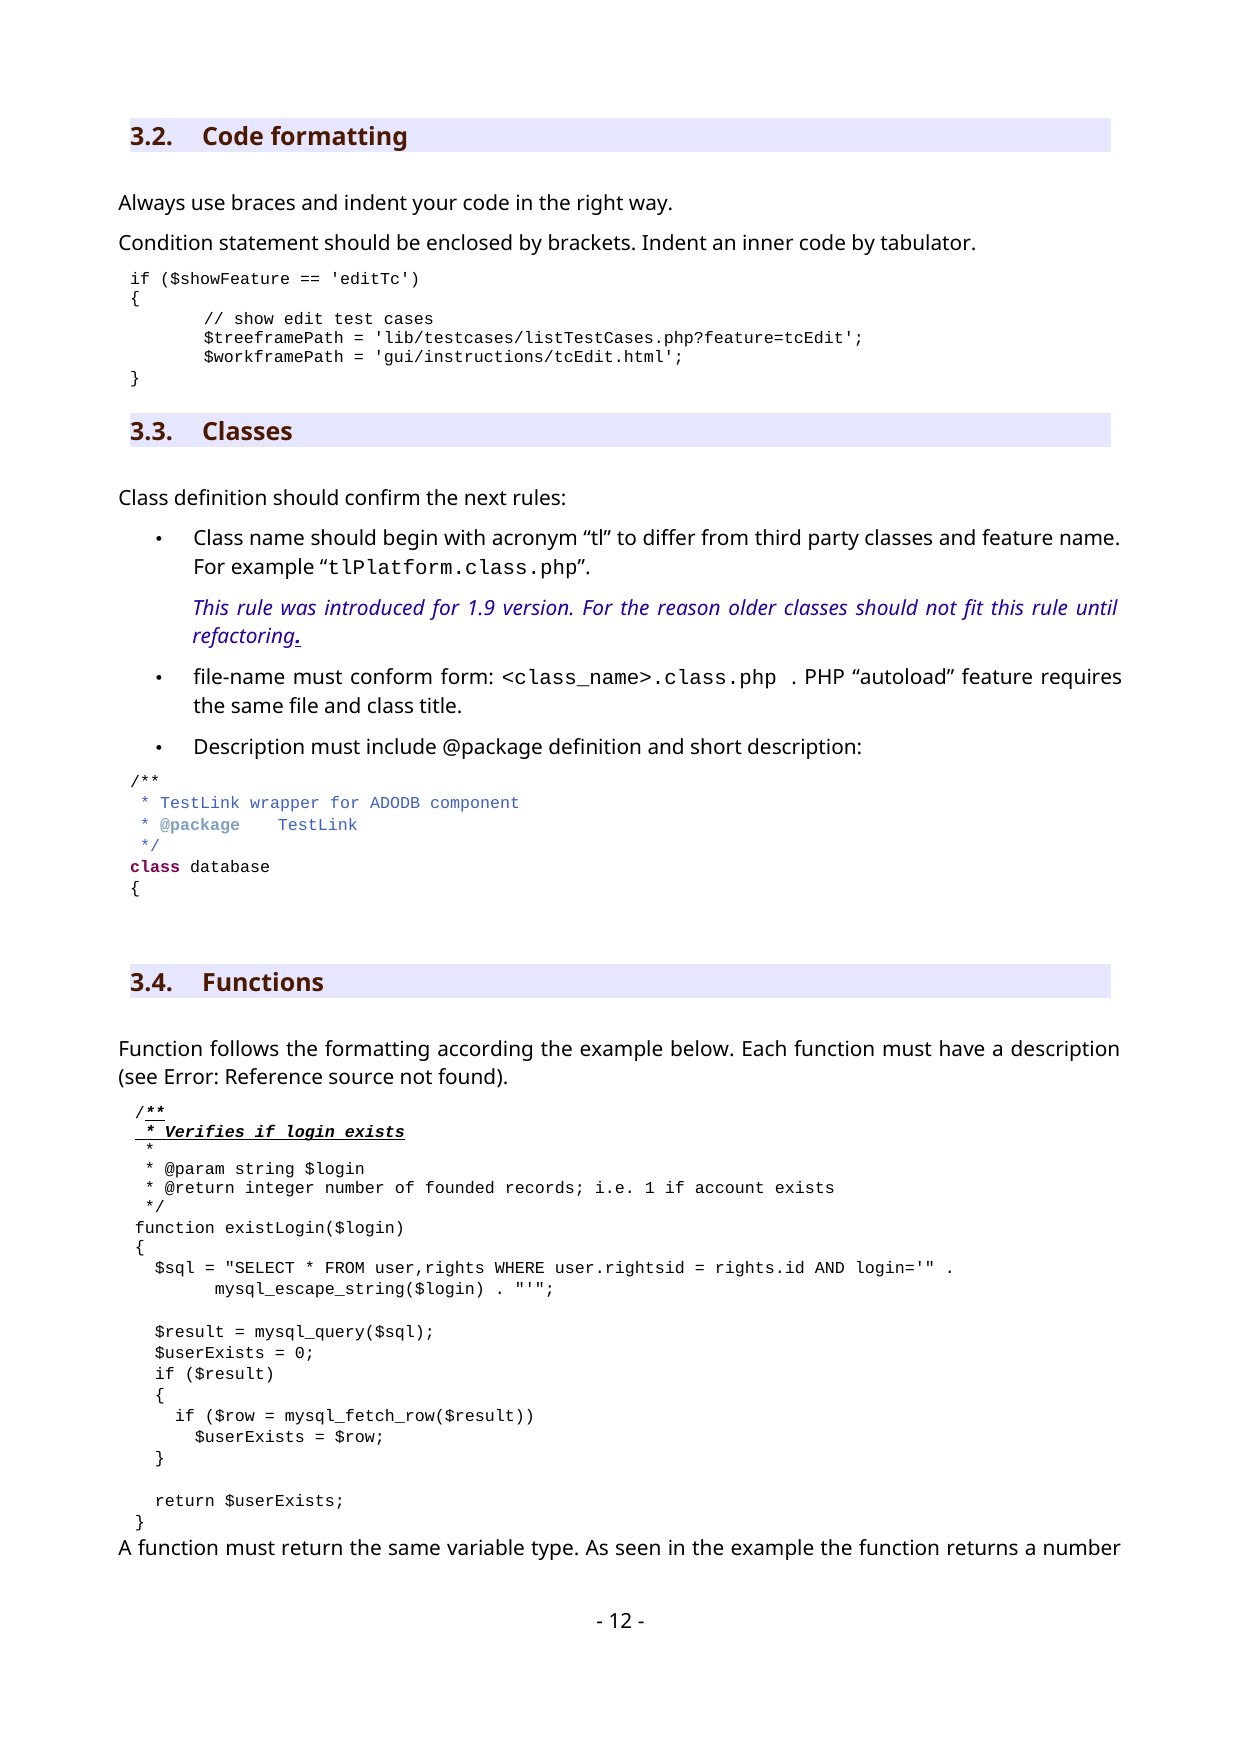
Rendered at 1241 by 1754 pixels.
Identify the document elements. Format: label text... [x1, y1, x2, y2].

text } [134, 1513, 1093, 1532]
subtitle Classes [130, 413, 1111, 447]
text Function follows the formatting according the example below. Each function must have a description (see Error: Reference source not found). [118, 1034, 1122, 1091]
text { [134, 1387, 1093, 1405]
text if ($showFeature == 'editTc') { [130, 271, 1122, 308]
text /** [130, 774, 1122, 793]
text A function must return the same variable type. As seen in the example the function returns a number [118, 1533, 1122, 1562]
text * @package TestLink [130, 816, 1122, 835]
subtitle Functions [130, 964, 1111, 998]
text function existLogin($login) { [134, 1220, 1093, 1257]
list Class name should begin with acronym “tl” to differ from third party classes and feature name. For example “tlPlatform.class.php”. [156, 523, 1122, 581]
text $sql = "SELECT * FROM user,rights WHERE user.rightsid = rights.id AND login='" . [134, 1260, 1093, 1278]
text /** * Verifies if login exists * * @param string $login * @return integer number of founded records; i.e. 1 if account exists */ [134, 1104, 1093, 1217]
text Class definition should confirm the next rules: [118, 483, 1122, 511]
text This rule was introduced for 1.9 version. For the reason older classes should not fit this rule until refactoring. [192, 593, 1122, 650]
text if ($result) [134, 1365, 1093, 1384]
text Always use braces and indent your code in the right way. [118, 188, 1122, 216]
text } [130, 369, 1122, 388]
text */ [130, 837, 1122, 856]
text if ($row = mysql_fetch_row($result)) [134, 1408, 1093, 1427]
text Condition statement should be enclosed by brackets. Indent an inner code by tabulator. [118, 228, 1122, 257]
text class database [130, 858, 1122, 877]
text return $userExists; [134, 1492, 1093, 1511]
text { [130, 880, 1122, 898]
text } [134, 1450, 1093, 1469]
text $result = mysql_query($sql); [134, 1323, 1093, 1342]
text $userExists = 0; [134, 1344, 1093, 1363]
list Description must include @package definition and short description: [156, 732, 1122, 760]
text * TestLink wrapper for ADODB component [130, 795, 1122, 814]
text // show edit test cases $treeframePath = 'lib/testcases/listTestCases.php?feature=tcEdit'; $workframePath = 'gui/instructions/tcEdit.html'; [130, 311, 1122, 367]
text $userExists = $row; [134, 1429, 1093, 1448]
subtitle Code formatting [130, 118, 1111, 152]
text mysql_escape_string($login) . "'"; [134, 1281, 1093, 1300]
list file-name must conform form: <class_name>.class.php . PHP “autoload” feature requires the same file and class title. [156, 662, 1122, 719]
